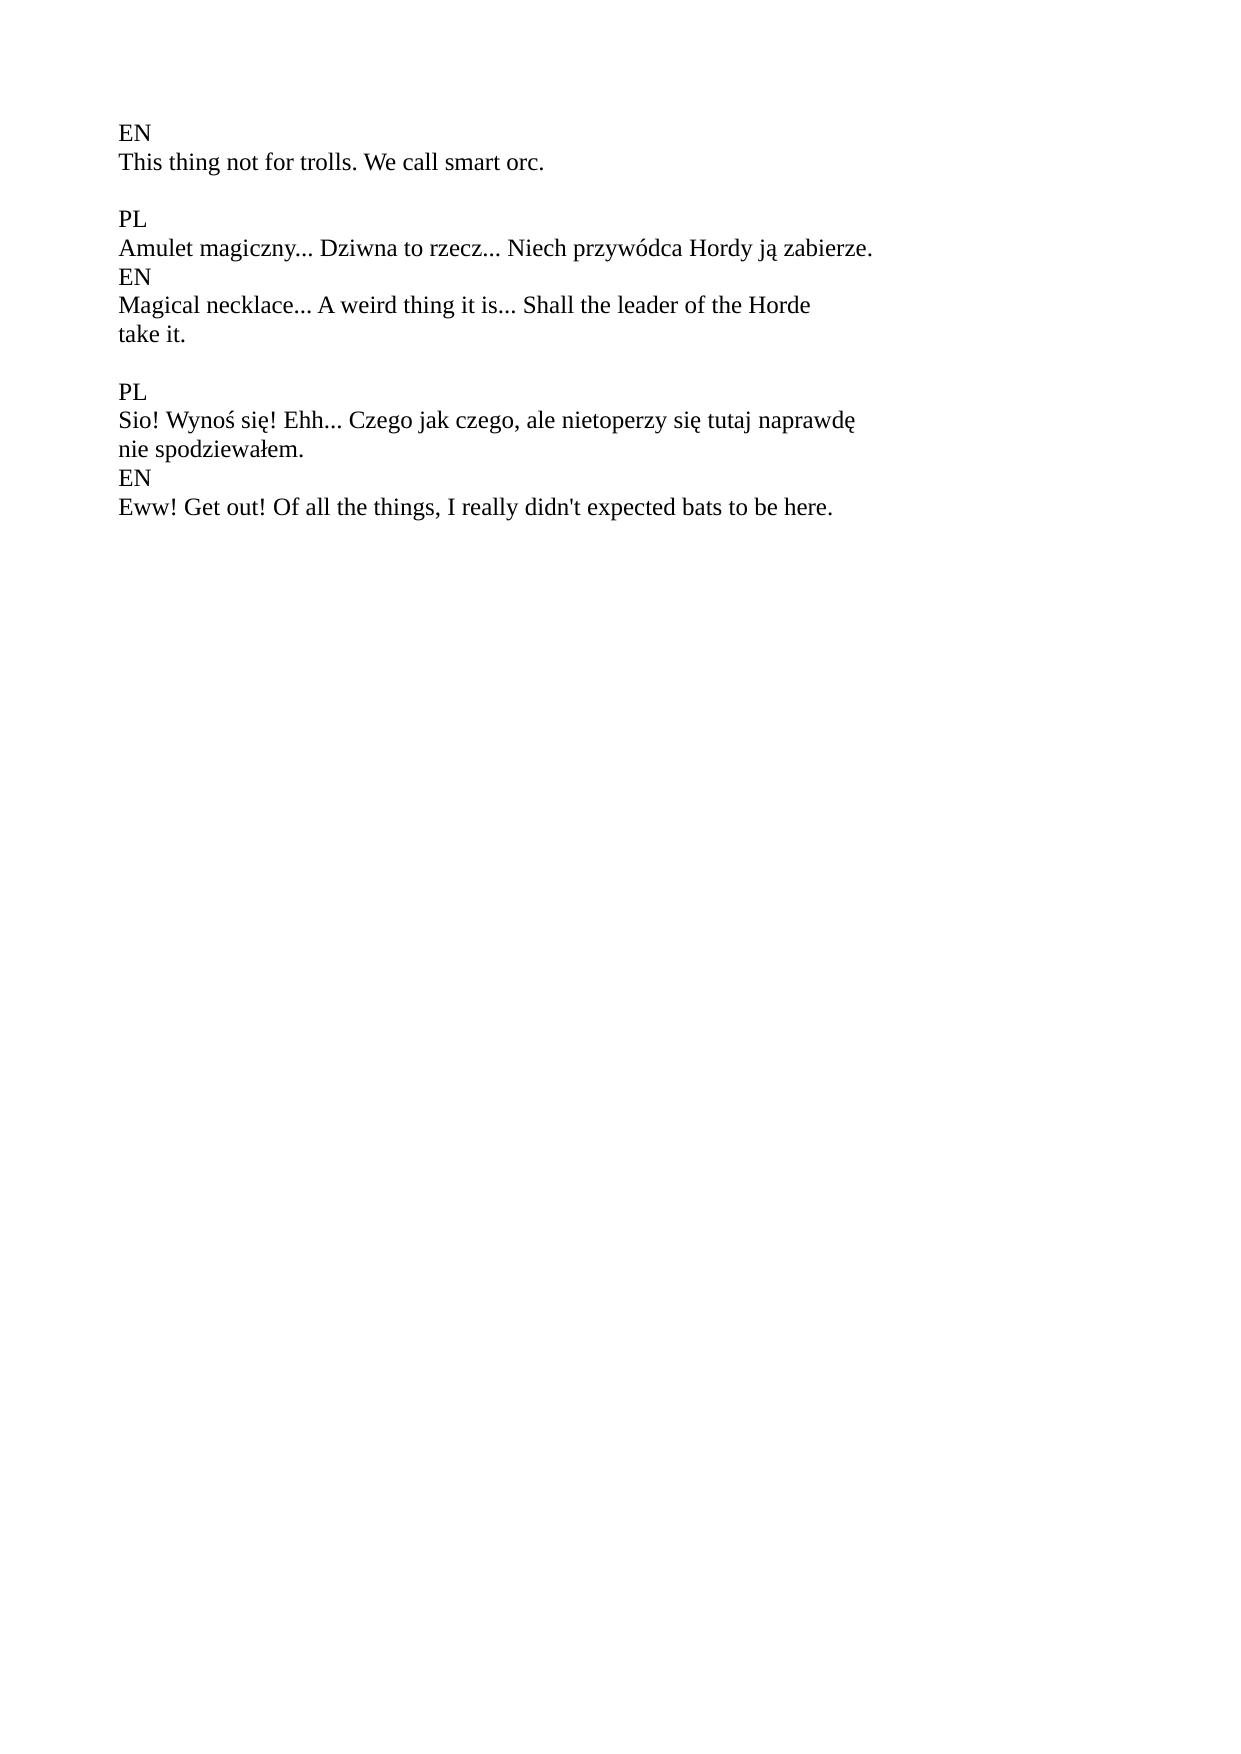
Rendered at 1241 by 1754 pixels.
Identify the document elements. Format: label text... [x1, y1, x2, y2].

text Sio! Wynoś się! Ehh... Czego jak czego, ale nietoperzy się tutaj naprawdę [118, 406, 1122, 434]
text Amulet magiczny... Dziwna to rzecz... Niech przywódca Hordy ją zabierze. [118, 233, 1122, 262]
text This thing not for trolls. We call smart orc. [118, 147, 1122, 176]
text take it. [118, 319, 1122, 348]
text PL [118, 204, 1122, 233]
text Magical necklace... A weird thing it is... Shall the leader of the Horde [118, 291, 1122, 319]
text EN [118, 463, 1122, 492]
text Eww! Get out! Of all the things, I really didn't expected bats to be here. [118, 492, 1122, 521]
text nie spodziewałem. [118, 434, 1122, 463]
text EN [118, 262, 1122, 291]
text EN [118, 118, 1122, 147]
text PL [118, 377, 1122, 406]
